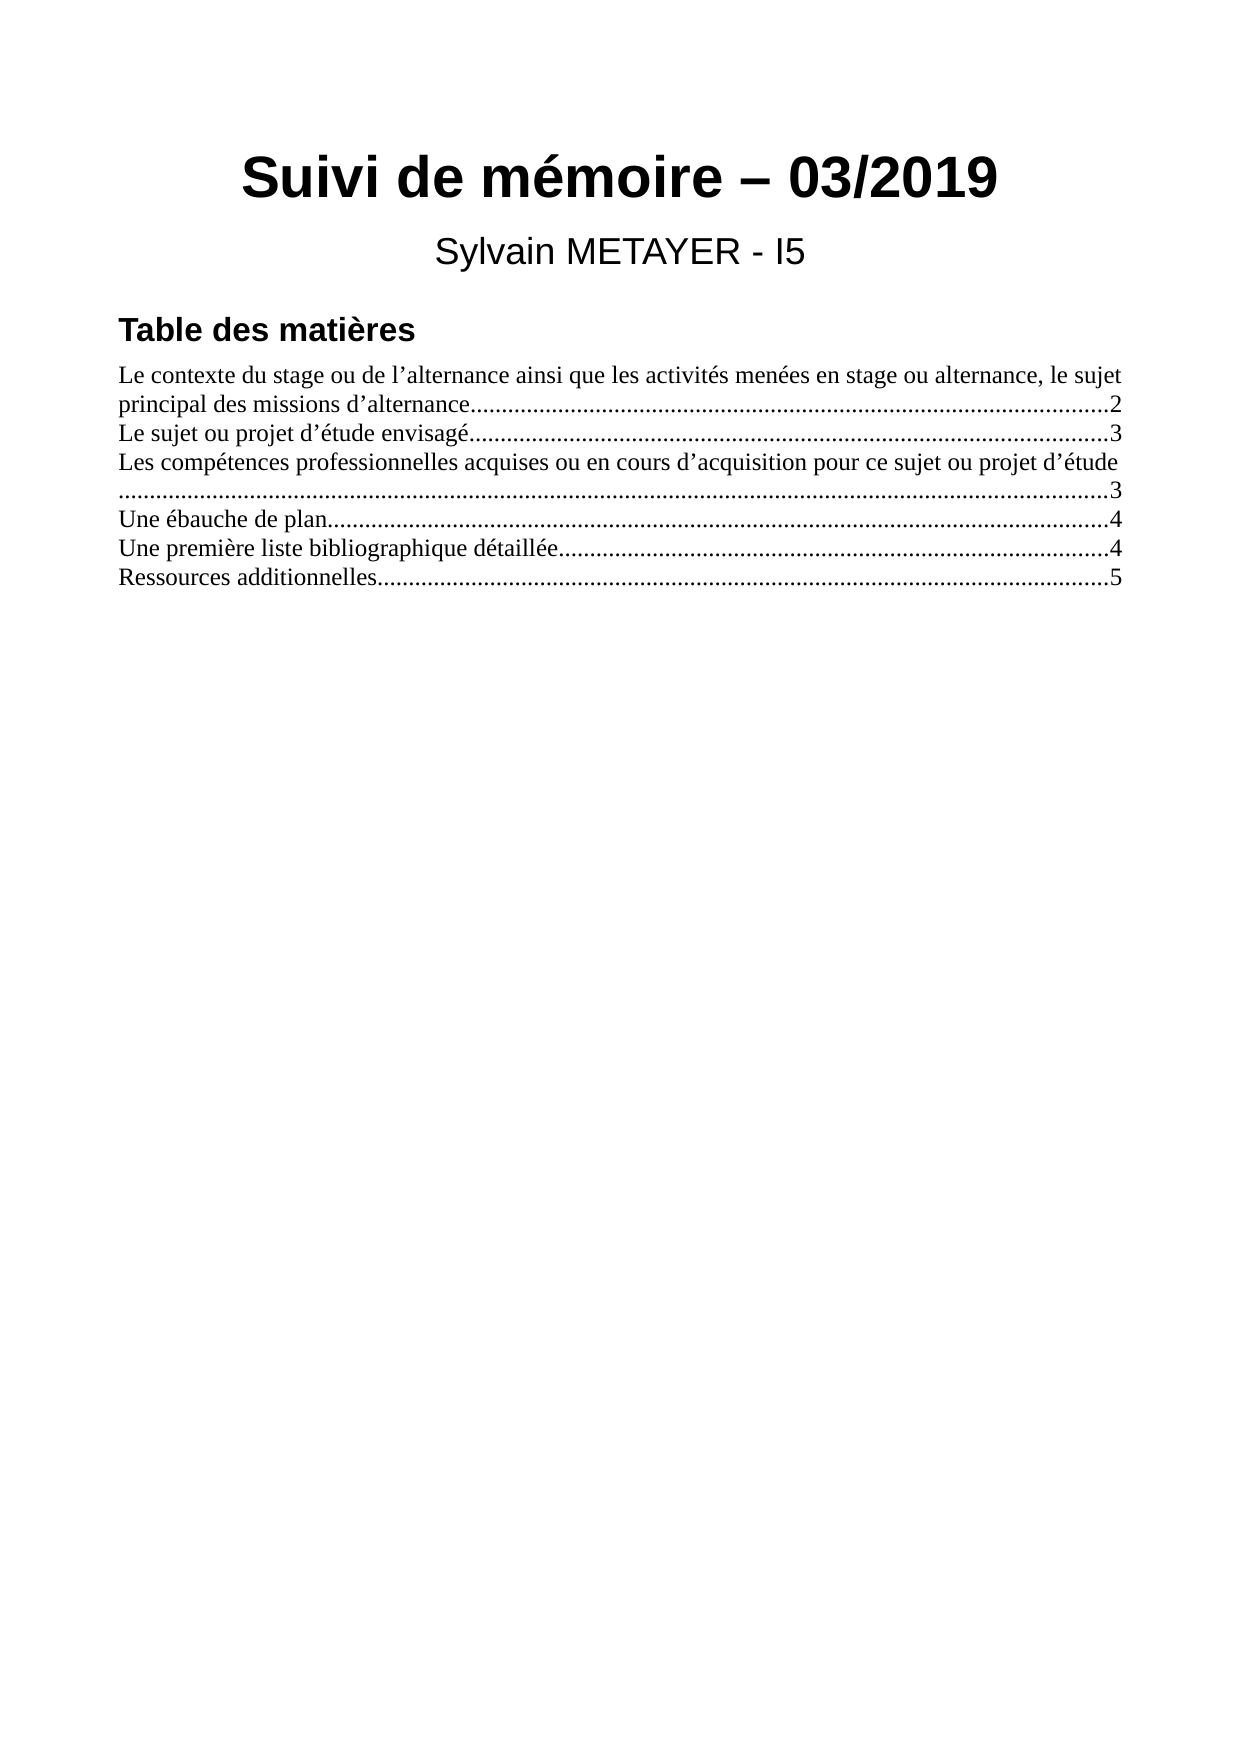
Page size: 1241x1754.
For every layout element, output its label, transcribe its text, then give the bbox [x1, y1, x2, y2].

subtitle Sylvain METAYER - I5 [118, 229, 1122, 272]
text Une première liste bibliographique détaillée 4 [118, 533, 1122, 562]
text Les compétences professionnelles acquises ou en cours d’acquisition pour ce sujet ou projet d’étude 3 [118, 447, 1122, 504]
text Le contexte du stage ou de l’alternance ainsi que les activités menées en stage ou alternance, le sujet principal des missions d’alternance 2 [118, 361, 1122, 418]
text Le sujet ou projet d’étude envisagé 3 [118, 418, 1122, 447]
text Ressources additionnelles 5 [118, 562, 1122, 591]
text Une ébauche de plan 4 [118, 504, 1122, 533]
title Suivi de mémoire – 03/2019 [118, 143, 1122, 210]
subtitle Table des matières [118, 309, 1122, 348]
